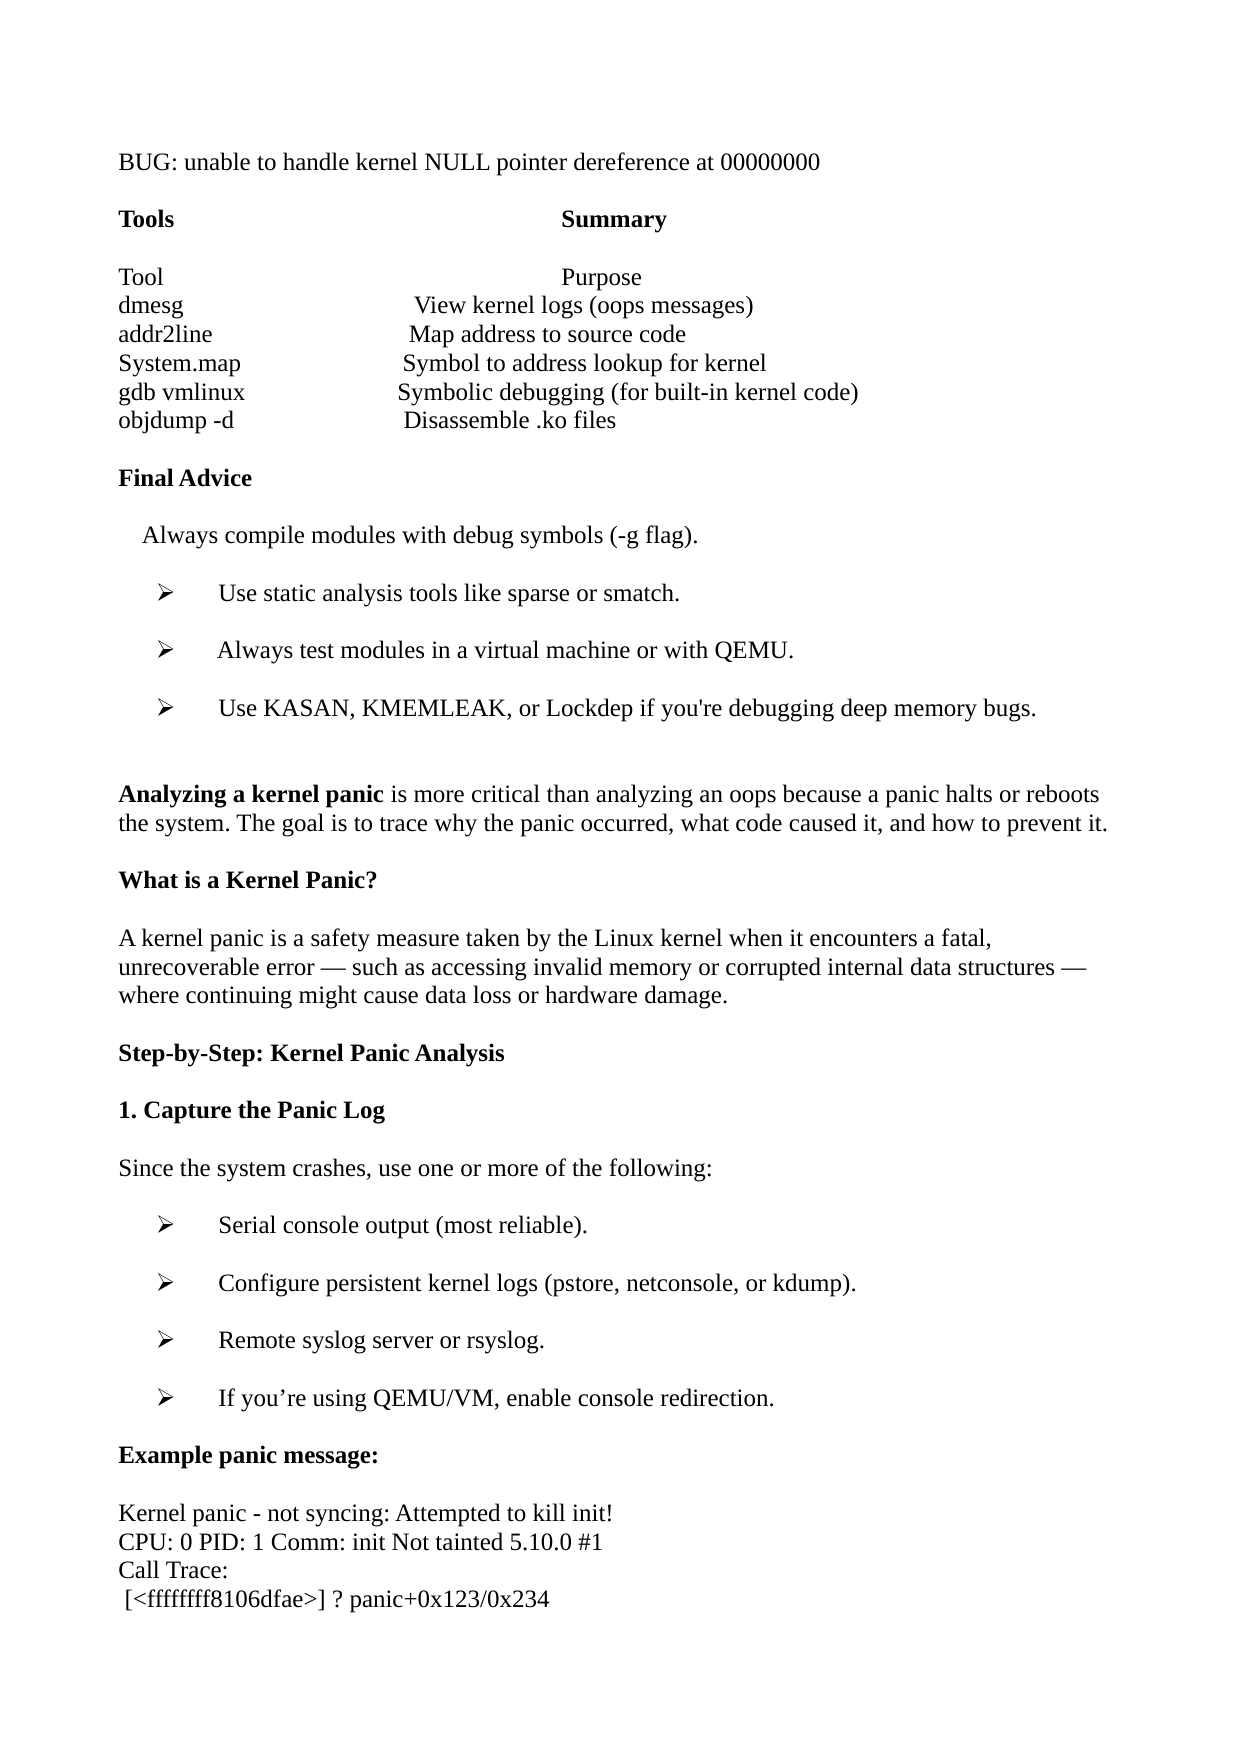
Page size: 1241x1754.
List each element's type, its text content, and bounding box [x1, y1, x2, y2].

text Kernel panic - not syncing: Attempted to kill init! [118, 1498, 1122, 1527]
list Serial console output (most reliable). [156, 1211, 1122, 1239]
text Since the system crashes, use one or more of the following: [118, 1153, 1122, 1182]
text Tool Purpose [118, 262, 1122, 291]
list Use static analysis tools like sparse or smatch. [156, 578, 1122, 607]
text addr2line Map address to source code [118, 319, 1122, 348]
text Tools Summary [118, 204, 1122, 233]
text Call Trace: [118, 1556, 1122, 1584]
text Analyzing a kernel panic is more critical than analyzing an oops because a panic halts or reboots the system. The goal is to trace why the panic occurred, what code caused it, and how to prevent it. [118, 779, 1122, 837]
list Use KASAN, KMEMLEAK, or Lockdep if you're debugging deep memory bugs. [156, 693, 1122, 722]
text System.map Symbol to address lookup for kernel [118, 348, 1122, 377]
list Configure persistent kernel logs (pstore, netconsole, or kdump). [156, 1268, 1122, 1297]
text A kernel panic is a safety measure taken by the Linux kernel when it encounters a fatal, unrecoverable error — such as accessing invalid memory or corrupted internal data structures — where continuing might cause data loss or hardware damage. [118, 923, 1122, 1009]
text BUG: unable to handle kernel NULL pointer dereference at 00000000 [118, 147, 1122, 176]
text Always compile modules with debug symbols (-g flag). [118, 521, 1122, 549]
text 1. Capture the Panic Log [118, 1096, 1122, 1124]
text objdump -d Disassemble .ko files [118, 406, 1122, 434]
text gdb vmlinux Symbolic debugging (for built-in kernel code) [118, 377, 1122, 406]
list If you’re using QEMU/VM, enable console redirection. [156, 1383, 1122, 1412]
text Step-by-Step: Kernel Panic Analysis [118, 1038, 1122, 1067]
text CPU: 0 PID: 1 Comm: init Not tainted 5.10.0 #1 [118, 1527, 1122, 1556]
text What is a Kernel Panic? [118, 866, 1122, 894]
text Final Advice [118, 463, 1122, 492]
text [<ffffffff8106dfae>] ? panic+0x123/0x234 [118, 1584, 1122, 1613]
text Example panic message: [118, 1441, 1122, 1469]
list Remote syslog server or rsyslog. [156, 1326, 1122, 1354]
text dmesg View kernel logs (oops messages) [118, 291, 1122, 319]
list Always test modules in a virtual machine or with QEMU. [156, 636, 1122, 664]
